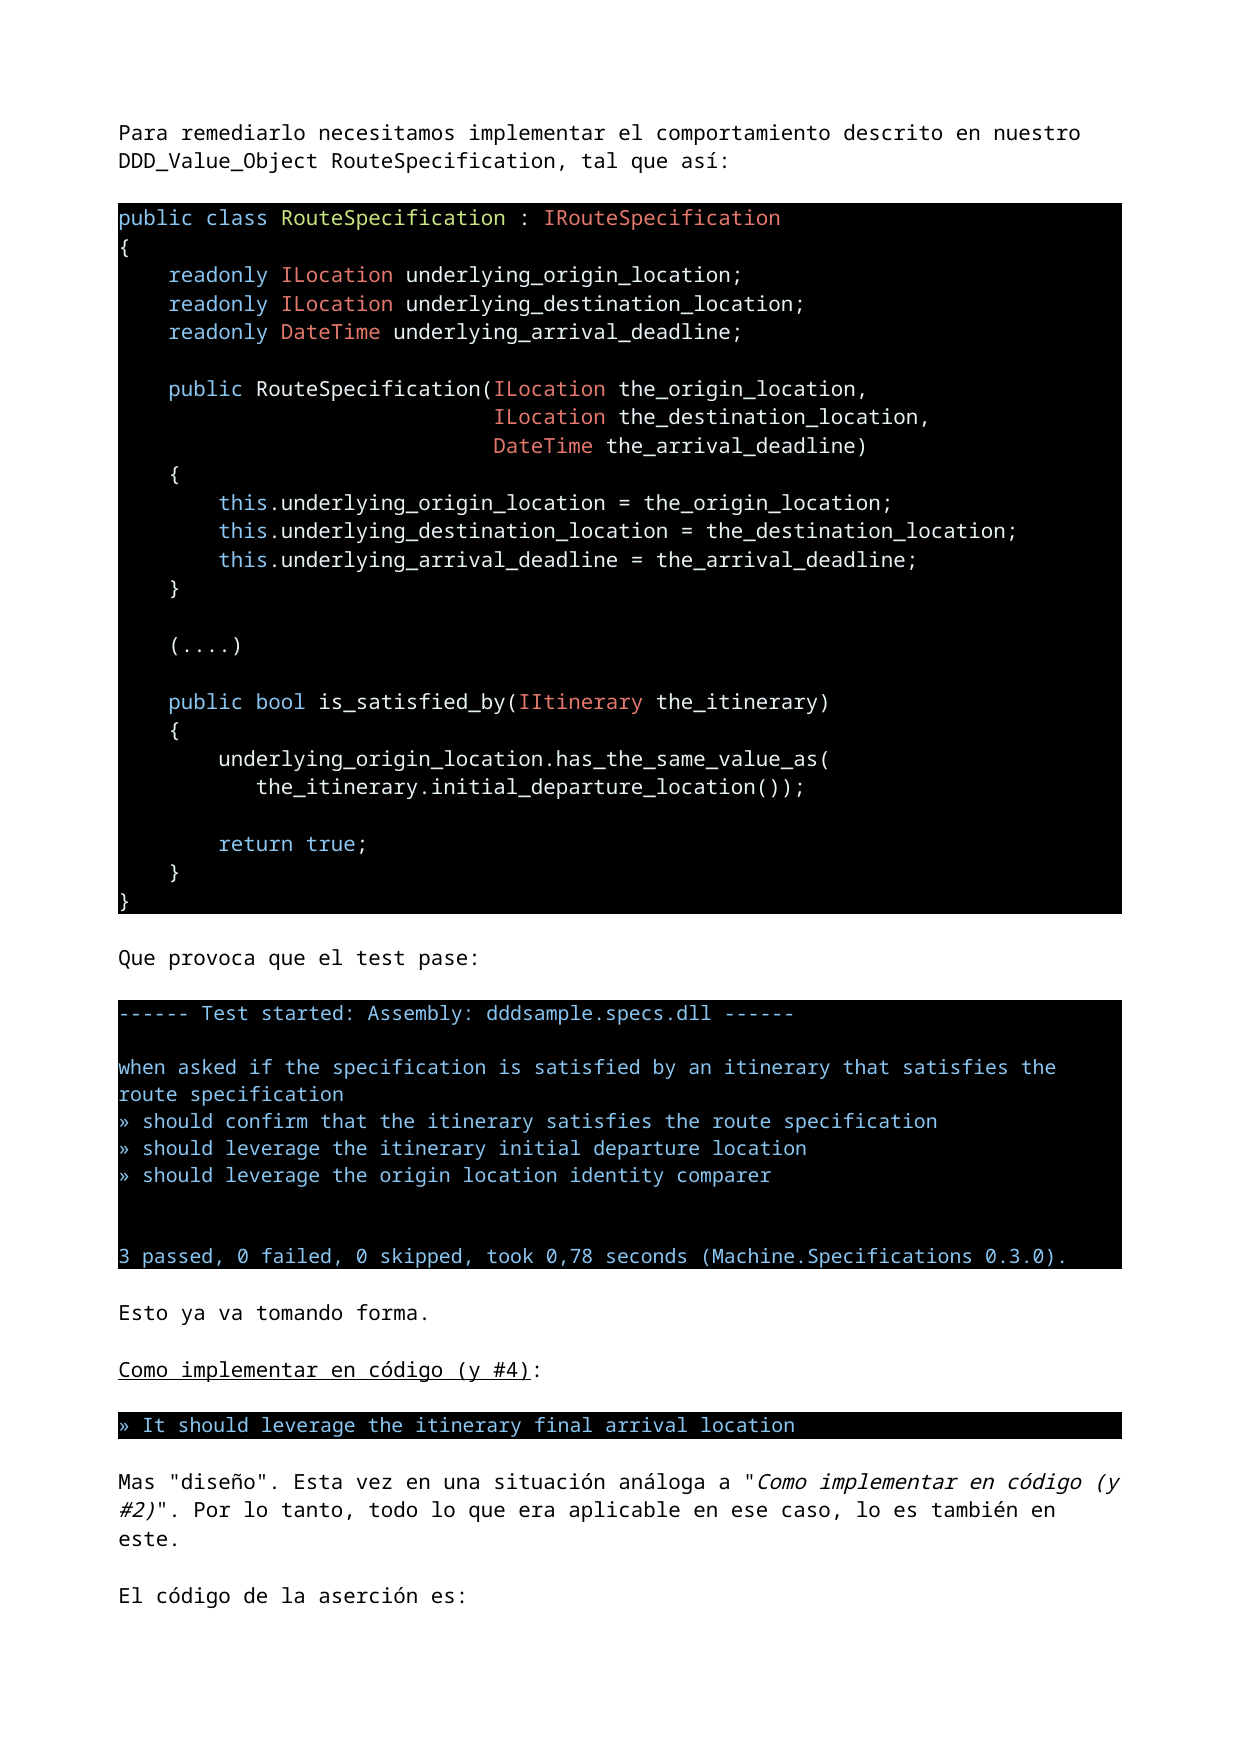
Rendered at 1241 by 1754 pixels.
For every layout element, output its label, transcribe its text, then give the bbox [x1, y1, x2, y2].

text public bool is_satisfied_by(IItinerary the_itinerary) [118, 687, 1122, 715]
text readonly ILocation underlying_origin_location; [118, 260, 1122, 289]
text public RouteSpecification(ILocation the_origin_location, [118, 374, 1122, 402]
text Mas "diseño". Esta vez en una situación análoga a "Como implementar en código (y #2)". Por lo tanto, todo lo que era aplicable en ese caso, lo es también en este. [118, 1467, 1122, 1552]
text Esto ya va tomando forma. [118, 1298, 1122, 1326]
text Como implementar en código (y #4): [118, 1355, 1122, 1383]
text this.underlying_arrival_deadline = the_arrival_deadline; [118, 545, 1122, 573]
text when asked if the specification is satisfied by an itinerary that satisfies the route specification [118, 1054, 1122, 1108]
text this.underlying_destination_location = the_destination_location; [118, 516, 1122, 545]
text » should leverage the origin location identity comparer [118, 1162, 1122, 1188]
text } [118, 573, 1122, 602]
text the_itinerary.initial_departure_location()); [118, 772, 1122, 801]
text underlying_origin_location.has_the_same_value_as( [118, 744, 1122, 772]
text Para remediarlo necesitamos implementar el comportamiento descrito en nuestro DDD_Value_Object RouteSpecification, tal que así: [118, 118, 1122, 175]
text DateTime the_arrival_deadline) [118, 431, 1122, 459]
text » should leverage the itinerary initial departure location [118, 1134, 1122, 1162]
text { [118, 459, 1122, 488]
text ILocation the_destination_location, [118, 402, 1122, 431]
text } [118, 857, 1122, 886]
text readonly ILocation underlying_destination_location; [118, 289, 1122, 317]
text public class RouteSpecification : IRouteSpecification [118, 203, 1122, 232]
text readonly DateTime underlying_arrival_deadline; [118, 317, 1122, 346]
text } [118, 886, 1122, 914]
text El código de la aserción es: [118, 1581, 1122, 1609]
text ------ Test started: Assembly: dddsample.specs.dll ------ [118, 1000, 1122, 1027]
text » It should leverage the itinerary final arrival location [118, 1412, 1122, 1439]
text return true; [118, 829, 1122, 857]
text { [118, 715, 1122, 744]
text { [118, 232, 1122, 260]
text (....) [118, 630, 1122, 658]
text 3 passed, 0 failed, 0 skipped, took 0,78 seconds (Machine.Specifications 0.3.0). [118, 1242, 1122, 1269]
text this.underlying_origin_location = the_origin_location; [118, 488, 1122, 516]
text » should confirm that the itinerary satisfies the route specification [118, 1108, 1122, 1134]
text Que provoca que el test pase: [118, 943, 1122, 971]
